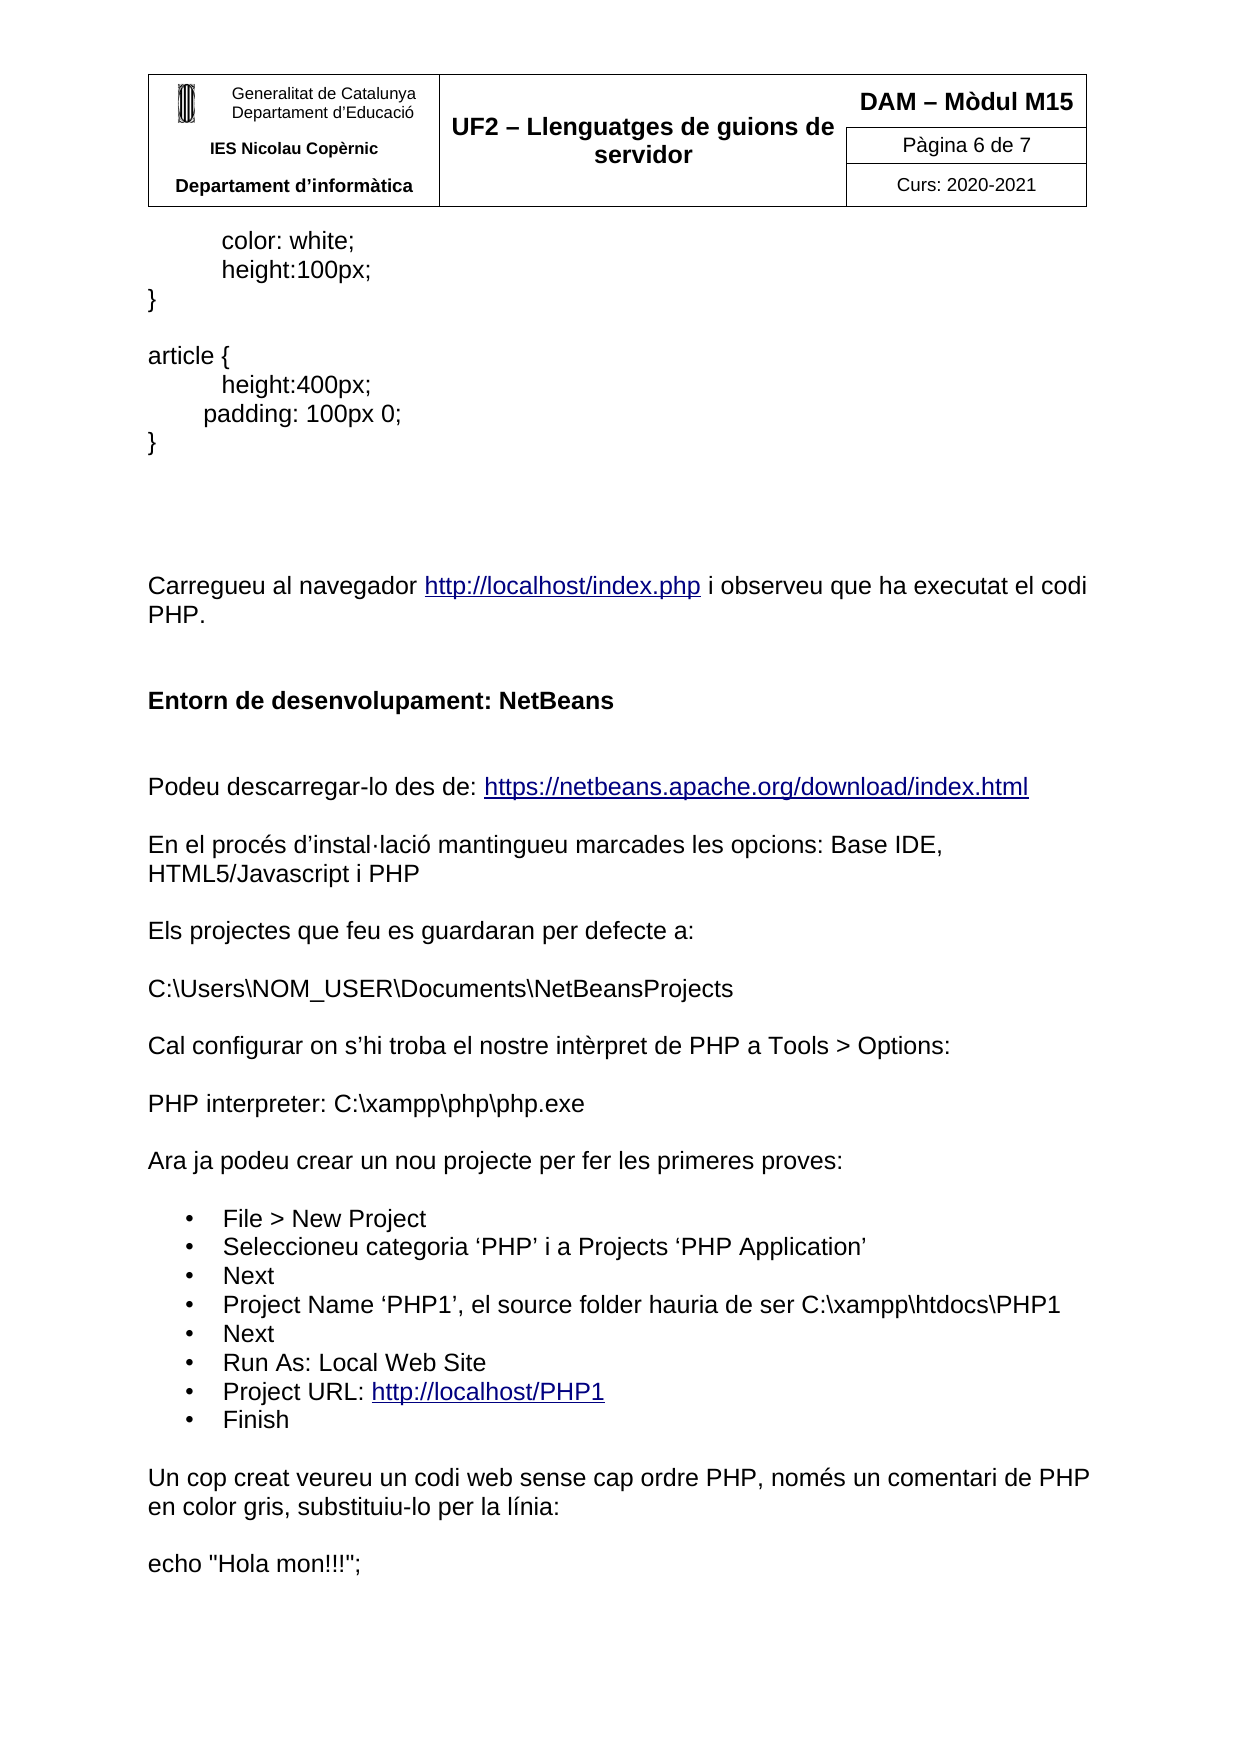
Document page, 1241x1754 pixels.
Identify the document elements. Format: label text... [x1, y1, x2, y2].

text echo "Hola mon!!!"; [148, 1549, 1092, 1578]
text C:\Users\NOM_USER\Documents\NetBeansProjects [148, 973, 1092, 1002]
text } [148, 427, 1092, 456]
text Podeu descarregar-lo des de: https://netbeans.apache.org/download/index.html [148, 772, 1092, 801]
text Un cop creat veureu un codi web sense cap ordre PHP, només un comentari de PHP en color gris, substituiu-lo per la línia: [148, 1463, 1092, 1521]
list Project URL: http://localhost/PHP1 [185, 1377, 1092, 1406]
text height:100px; [148, 255, 1092, 283]
text Els projectes que feu es guardaran per defecte a: [148, 916, 1092, 945]
text padding: 100px 0; [148, 398, 1092, 427]
list Finish [185, 1406, 1092, 1434]
text Carregueu al navegador http://localhost/index.php i observeu que ha executat el codi PHP. [148, 571, 1092, 628]
list Next [185, 1261, 1092, 1290]
list Seleccioneu categoria ‘PHP’ i a Projects ‘PHP Application’ [185, 1232, 1092, 1261]
text } [148, 283, 1092, 312]
list File > New Project [185, 1203, 1092, 1232]
text En el procés d’instal·lació mantingueu marcades les opcions: Base IDE, HTML5/Javascript i PHP [148, 830, 1092, 887]
text Cal configurar on s’hi troba el nostre intèrpret de PHP a Tools > Options: [148, 1031, 1092, 1060]
list Run As: Local Web Site [185, 1348, 1092, 1377]
text height:400px; [148, 370, 1092, 398]
text article { [148, 341, 1092, 370]
text color: white; [148, 226, 1092, 255]
list Project Name ‘PHP1’, el source folder hauria de ser C:\xampp\htdocs\PHP1 [185, 1290, 1092, 1319]
text Ara ja podeu crear un nou projecte per fer les primeres proves: [148, 1146, 1092, 1175]
text Entorn de desenvolupament: NetBeans [148, 686, 1092, 715]
list Next [185, 1319, 1092, 1348]
text PHP interpreter: C:\xampp\php\php.exe [148, 1088, 1092, 1117]
